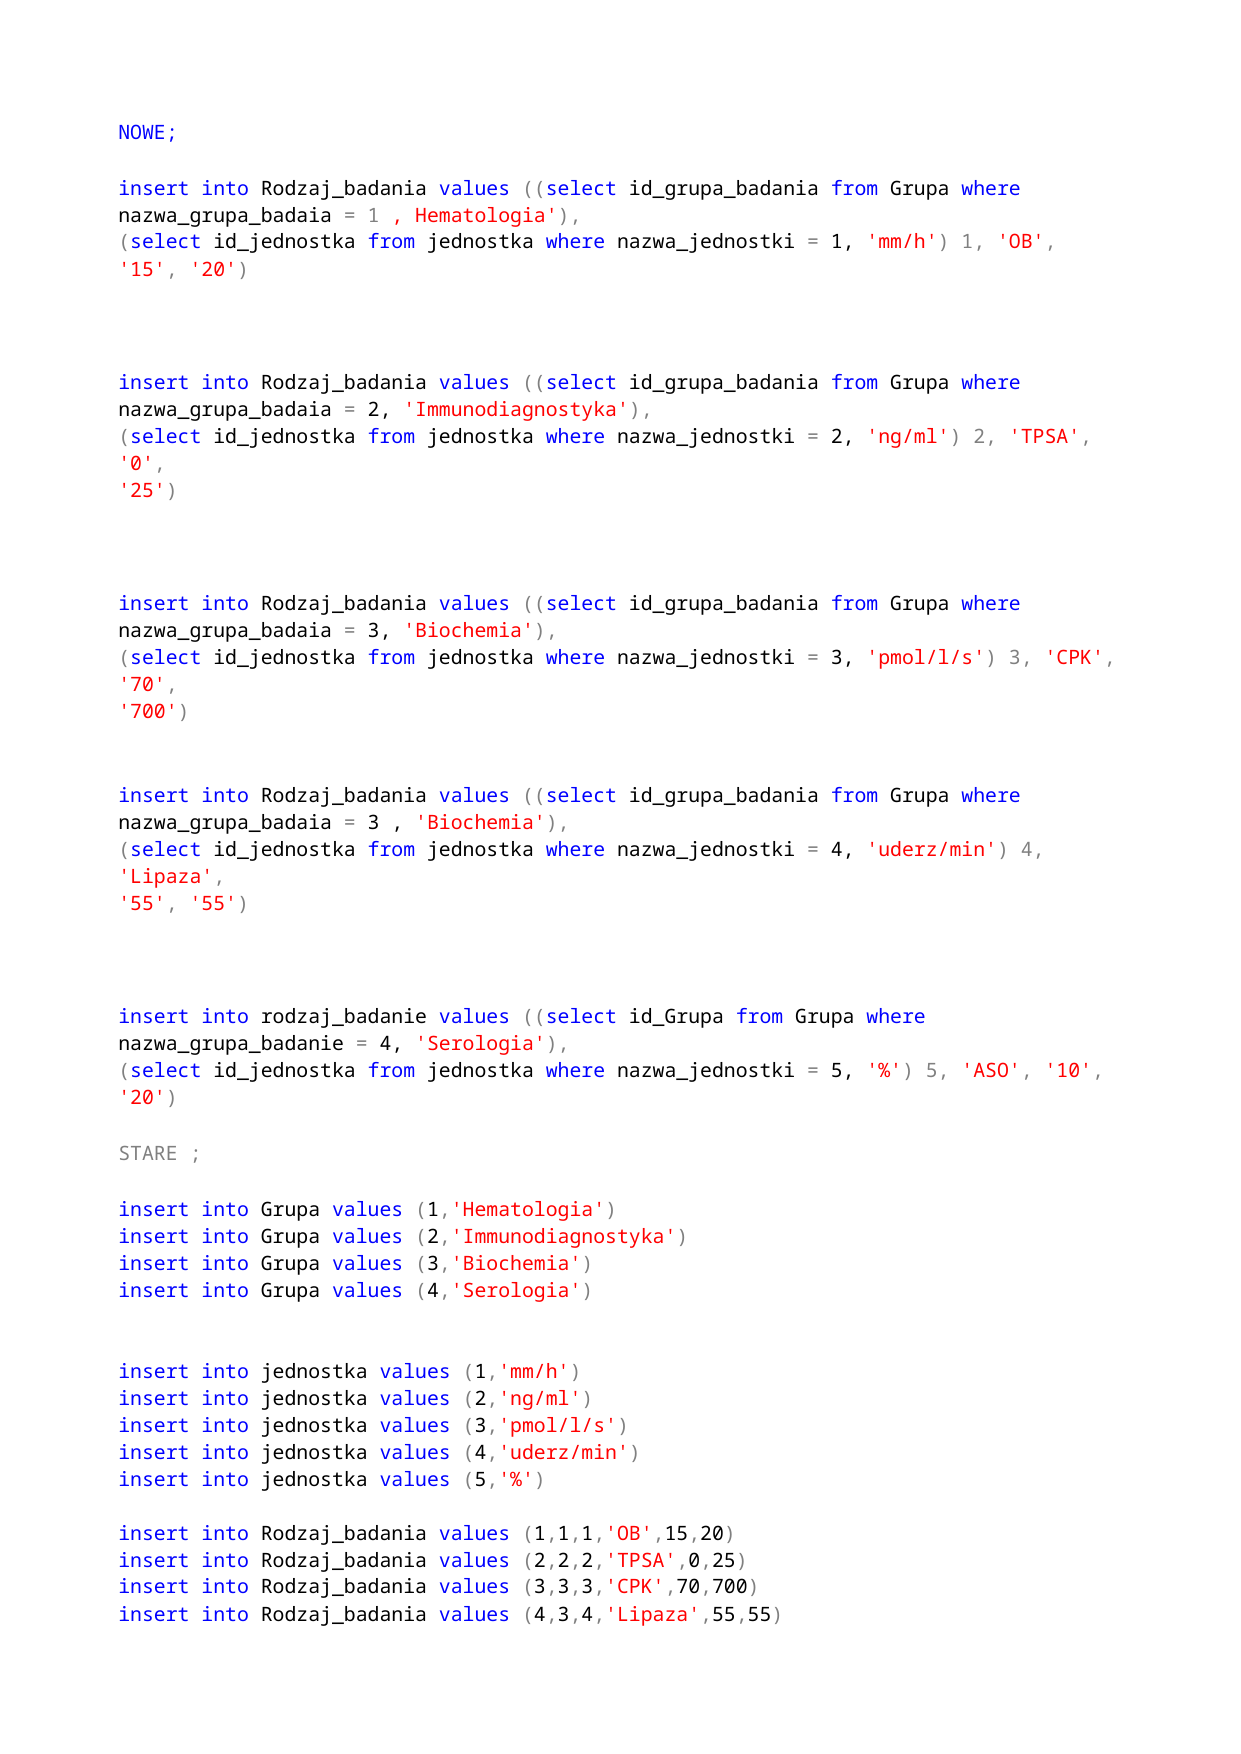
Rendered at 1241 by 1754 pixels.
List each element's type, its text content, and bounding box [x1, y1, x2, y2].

text insert into jednostka values (2,'ng/ml') [118, 1384, 1122, 1411]
text (select id_jednostka from jednostka where nazwa_jednostki = 1, 'mm/h') 1, 'OB', '15', '20') [118, 228, 1122, 282]
text (select id_jednostka from jednostka where nazwa_jednostki = 3, 'pmol/l/s') 3, 'CPK', '70', [118, 643, 1122, 697]
text (select id_jednostka from jednostka where nazwa_jednostki = 2, 'ng/ml') 2, 'TPSA', '0', [118, 422, 1122, 476]
text insert into Grupa values (3,'Biochemia') [118, 1249, 1122, 1276]
text insert into Grupa values (1,'Hematologia') [118, 1195, 1122, 1222]
text nazwa_grupa_badaia = 3 , 'Biochemia'), [118, 808, 1122, 836]
text insert into Grupa values (2,'Immunodiagnostyka') [118, 1222, 1122, 1249]
text nazwa_grupa_badanie = 4, 'Serologia'), [118, 1030, 1122, 1057]
text insert into rodzaj_badanie values ((select id_Grupa from Grupa where [118, 1003, 1122, 1030]
text '25') [118, 476, 1122, 503]
text insert into jednostka values (1,'mm/h') [118, 1357, 1122, 1384]
text NOWE; [118, 118, 1122, 145]
text insert into Rodzaj_badania values (4,3,4,'Lipaza',55,55) [118, 1600, 1122, 1627]
text insert into jednostka values (3,'pmol/l/s') [118, 1411, 1122, 1438]
text insert into Rodzaj_badania values ((select id_grupa_badania from Grupa where [118, 782, 1122, 808]
text '700') [118, 697, 1122, 724]
text insert into Rodzaj_badania values (3,3,3,'CPK',70,700) [118, 1573, 1122, 1600]
text nazwa_grupa_badaia = 2, 'Immunodiagnostyka'), [118, 395, 1122, 422]
text insert into Rodzaj_badania values (1,1,1,'OB',15,20) [118, 1519, 1122, 1546]
text '55', '55') [118, 889, 1122, 916]
text (select id_jednostka from jednostka where nazwa_jednostki = 5, '%') 5, 'ASO', '10', '20') [118, 1057, 1122, 1111]
text insert into Rodzaj_badania values ((select id_grupa_badania from Grupa where [118, 368, 1122, 395]
text nazwa_grupa_badaia = 3, 'Biochemia'), [118, 616, 1122, 643]
text insert into jednostka values (4,'uderz/min') [118, 1438, 1122, 1465]
text insert into Rodzaj_badania values (2,2,2,'TPSA',0,25) [118, 1546, 1122, 1573]
text STARE ; [118, 1139, 1122, 1166]
text insert into Rodzaj_badania values ((select id_grupa_badania from Grupa where [118, 174, 1122, 201]
text (select id_jednostka from jednostka where nazwa_jednostki = 4, 'uderz/min') 4, 'Lipaza', [118, 836, 1122, 889]
text insert into Rodzaj_badania values ((select id_grupa_badania from Grupa where [118, 589, 1122, 616]
text nazwa_grupa_badaia = 1 , Hematologia'), [118, 201, 1122, 228]
text insert into jednostka values (5,'%') [118, 1465, 1122, 1492]
text insert into Grupa values (4,'Serologia') [118, 1276, 1122, 1303]
